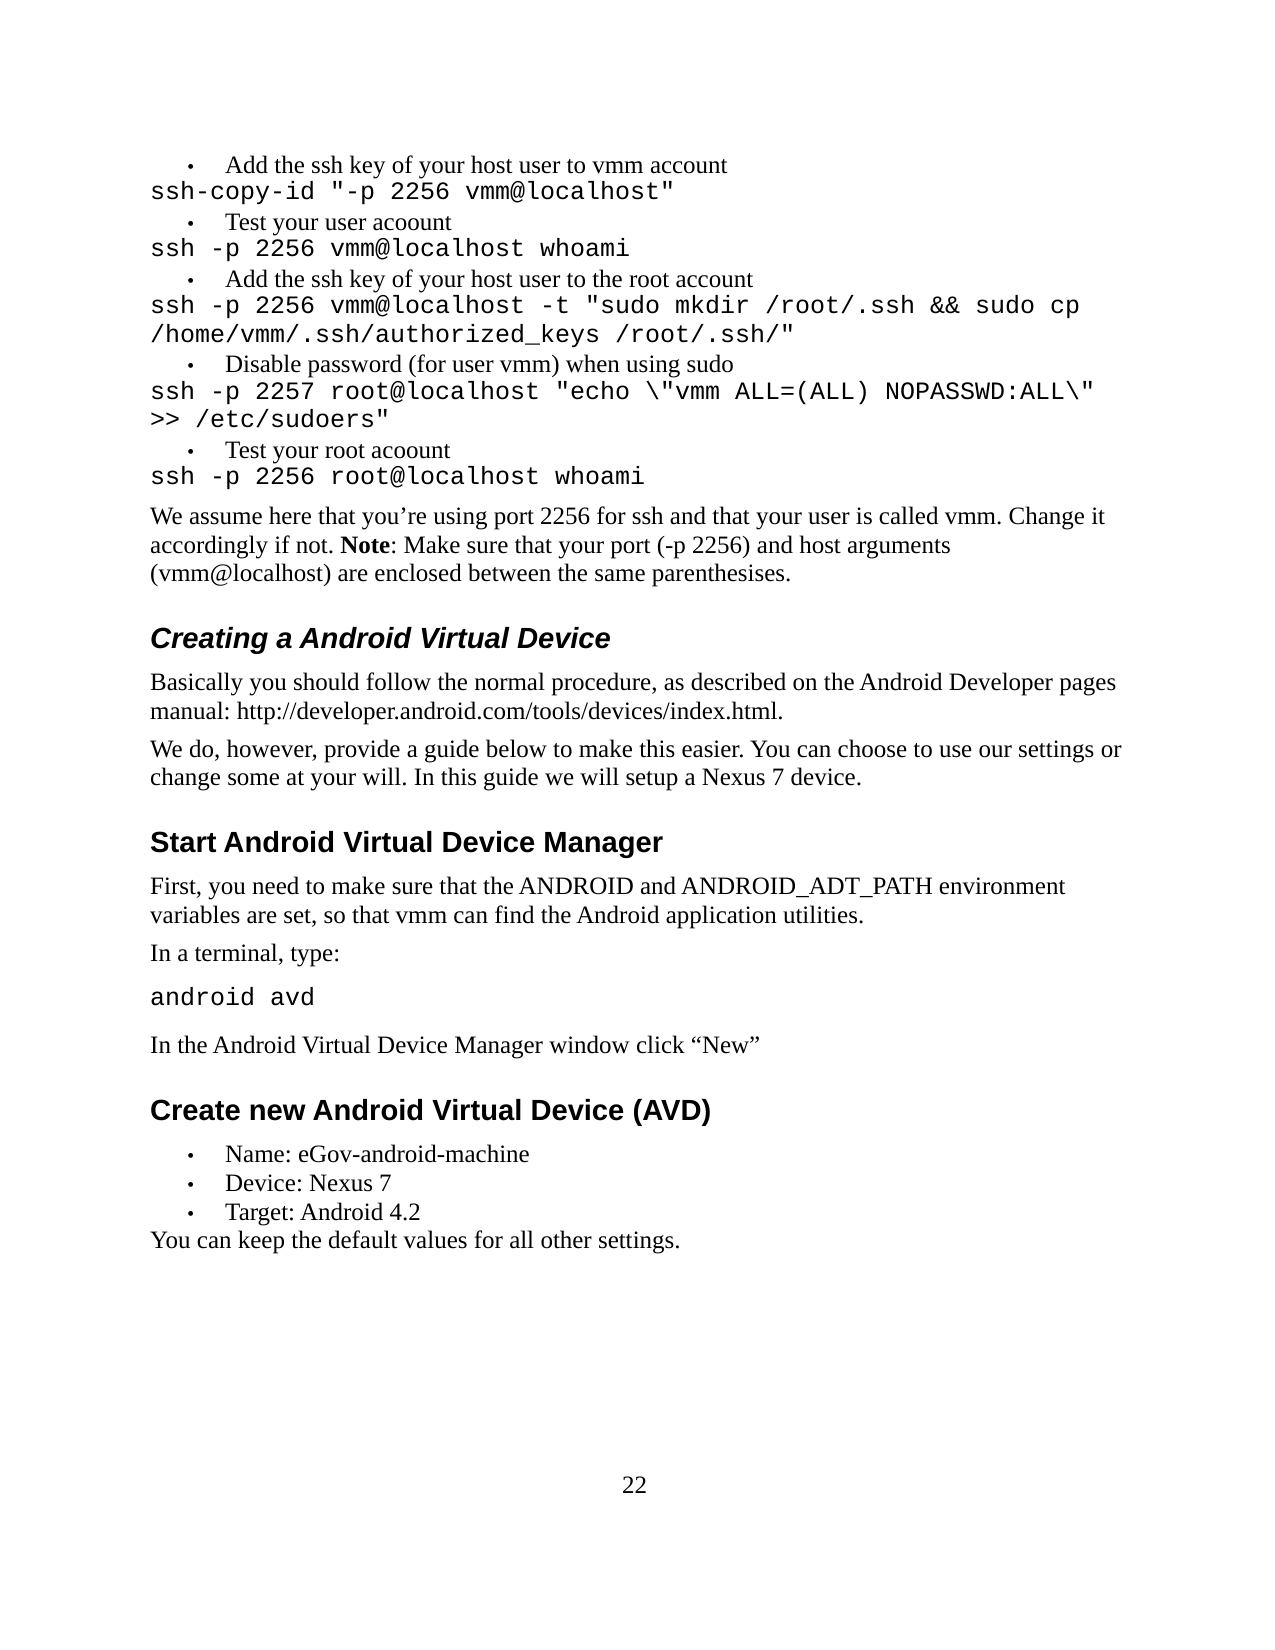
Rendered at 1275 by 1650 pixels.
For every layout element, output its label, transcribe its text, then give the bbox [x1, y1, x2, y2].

list Test your user acoount [187, 207, 1125, 236]
subtitle Start Android Virtual Device Manager [150, 825, 1125, 859]
text You can keep the default values for all other settings. [150, 1226, 1125, 1254]
text In a terminal, type: [150, 938, 1125, 966]
list Device: Nexus 7 [187, 1168, 1125, 1197]
list Add the ssh key of your host user to the root account [187, 264, 1125, 293]
subtitle Create new Android Virtual Device (AVD) [150, 1093, 1125, 1127]
text First, you need to make sure that the ANDROID and ANDROID_ADT_PATH environment variables are set, so that vmm can find the Android application utilities. [150, 871, 1125, 929]
list Test your root acoount [187, 435, 1125, 464]
list Target: Android 4.2 [187, 1197, 1125, 1226]
text Basically you should follow the normal procedure, as described on the Android Developer pages manual: http://developer.android.com/tools/devices/index.html. [150, 667, 1125, 725]
text ssh -p 2256 root@localhost whoami [150, 464, 1125, 492]
text We do, however, provide a guide below to make this easier. You can choose to use our settings or change some at your will. In this guide we will setup a Nexus 7 device. [150, 734, 1125, 791]
text ssh -p 2257 root@localhost "echo \"vmm ALL=(ALL) NOPASSWD:ALL\" >> /etc/sudoers" [150, 378, 1125, 435]
text ssh -p 2256 vmm@localhost whoami [150, 236, 1125, 264]
text ssh-copy-id "-p 2256 vmm@localhost" [150, 179, 1125, 207]
list Disable password (for user vmm) when using sudo [187, 349, 1125, 378]
list Add the ssh key of your host user to vmm account [187, 150, 1125, 179]
text We assume here that you’re using port 2256 for ssh and that your user is called vmm. Change it accordingly if not. Note: Make sure that your port (-p 2256) and host arguments (vmm@localhost) are enclosed between the same parenthesises. [150, 501, 1125, 587]
text android avd [150, 984, 1125, 1013]
text ssh -p 2256 vmm@localhost -t "sudo mkdir /root/.ssh && sudo cp /home/vmm/.ssh/authorized_keys /root/.ssh/" [150, 293, 1125, 349]
subtitle Creating a Android Virtual Device [150, 621, 1125, 655]
text In the Android Virtual Device Manager window click “New” [150, 1031, 1125, 1059]
list Name: eGov-android-machine [187, 1139, 1125, 1168]
